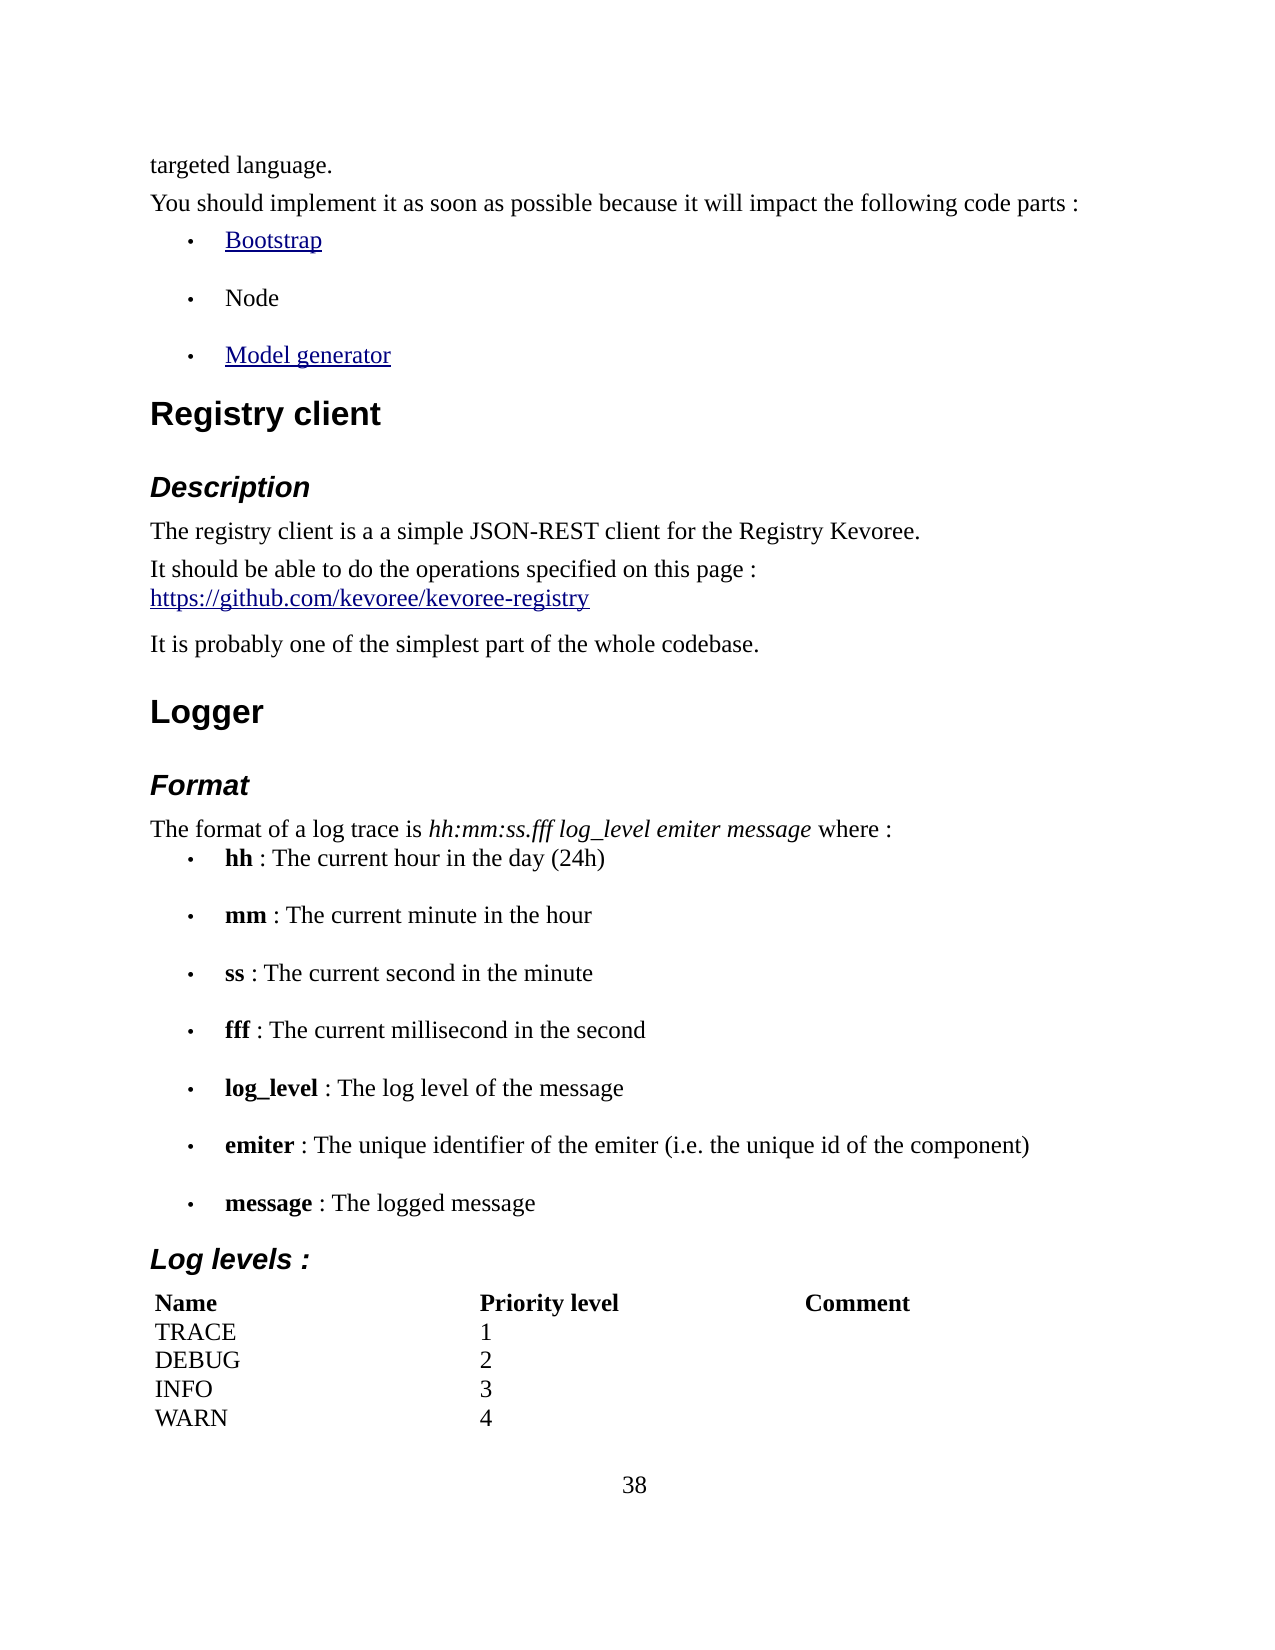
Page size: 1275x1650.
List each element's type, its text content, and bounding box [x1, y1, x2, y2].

table_header Name [150, 1288, 475, 1317]
list Node [187, 283, 1125, 340]
subtitle Description [150, 470, 1125, 504]
text The registry client is a a simple JSON-REST client for the Registry Kevoree. [150, 516, 1125, 545]
table_cell 3 [475, 1374, 800, 1403]
text It should be able to do the operations specified on this page : https://github.com/kevoree/kevoree-registry [150, 554, 1125, 612]
list mm : The current minute in the hour [187, 901, 1125, 958]
list message : The logged message [187, 1188, 1125, 1217]
table_header Comment [800, 1288, 1125, 1317]
table_header Priority level [475, 1288, 800, 1317]
table_cell INFO [150, 1374, 475, 1403]
table_cell 1 [475, 1317, 800, 1345]
text targeted language. [150, 150, 1125, 179]
table_cell 4 [475, 1403, 800, 1432]
list hh : The current hour in the day (24h) [187, 843, 1125, 901]
list fff : The current millisecond in the second [187, 1016, 1125, 1073]
list log_level : The log level of the message [187, 1073, 1125, 1131]
list Model generator [187, 340, 1125, 369]
subtitle Log levels : [150, 1242, 1125, 1275]
table_cell [800, 1317, 1125, 1345]
text It is probably one of the simplest part of the whole codebase. [150, 629, 1125, 658]
list Bootstrap [187, 225, 1125, 283]
text You should implement it as soon as possible because it will impact the following code parts : [150, 188, 1125, 216]
list emiter : The unique identifier of the emiter (i.e. the unique id of the component) [187, 1131, 1125, 1188]
table_cell 2 [475, 1345, 800, 1374]
subtitle Logger [150, 692, 1125, 731]
table_cell WARN [150, 1403, 475, 1432]
table_cell [800, 1374, 1125, 1403]
table_cell [800, 1403, 1125, 1432]
table_cell DEBUG [150, 1345, 475, 1374]
table_cell TRACE [150, 1317, 475, 1345]
subtitle Registry client [150, 394, 1125, 433]
table_cell [800, 1345, 1125, 1374]
text The format of a log trace is hh:mm:ss.fff log_level emiter message where : [150, 814, 1125, 843]
list ss : The current second in the minute [187, 958, 1125, 1016]
subtitle Format [150, 768, 1125, 802]
